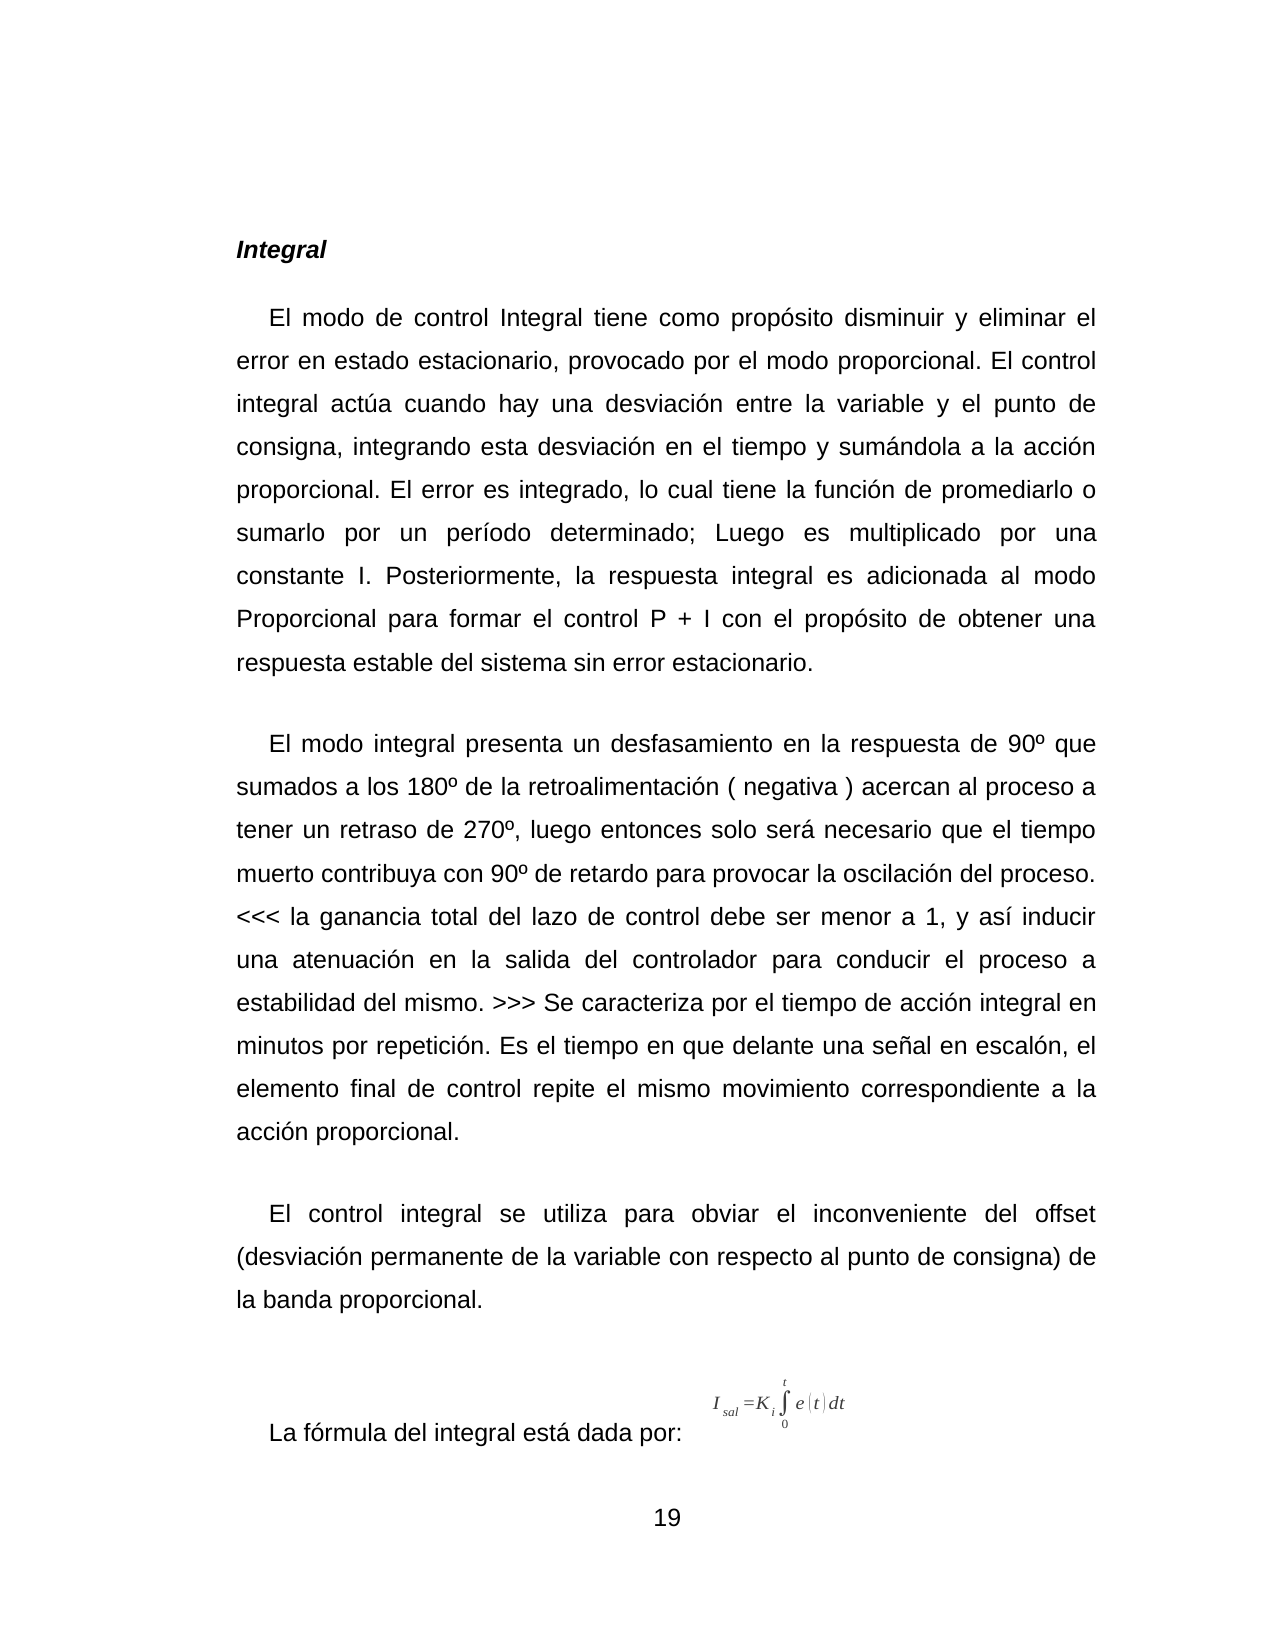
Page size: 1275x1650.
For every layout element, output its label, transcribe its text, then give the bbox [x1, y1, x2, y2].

text El modo integral presenta un desfasamiento en la respuesta de 90º que sumados a los 180º de la retroalimentación ( negativa ) acercan al proceso a tener un retraso de 270º, luego entonces solo será necesario que el tiempo muerto contribuya con 90º de retardo para provocar la oscilación del proceso. <<< la ganancia total del lazo de control debe ser menor a 1, y así inducir una atenuación en la salida del controlador para conducir el proceso a estabilidad del mismo. >>> Se caracteriza por el tiempo de acción integral en minutos por repetición. Es el tiempo en que delante una señal en escalón, el elemento final de control repite el mismo movimiento correspondiente a la acción proporcional. [236, 729, 1098, 1146]
text El modo de control Integral tiene como propósito disminuir y eliminar el error en estado estacionario, provocado por el modo proporcional. El control integral actúa cuando hay una desviación entre la variable y el punto de consigna, integrando esta desviación en el tiempo y sumándola a la acción proporcional. El error es integrado, lo cual tiene la función de promediarlo o sumarlo por un período determinado; Luego es multiplicado por una constante I. Posteriormente, la respuesta integral es adicionada al modo Proporcional para formar el control P + I con el propósito de obtener una respuesta estable del sistema sin error estacionario. [236, 303, 1098, 676]
text El control integral se utiliza para obviar el inconveniente del offset (desviación permanente de la variable con respecto al punto de consigna) de la banda proporcional. [236, 1199, 1098, 1314]
subtitle Integral [236, 235, 1098, 264]
text La fórmula del integral está dada por: [236, 1367, 1098, 1446]
